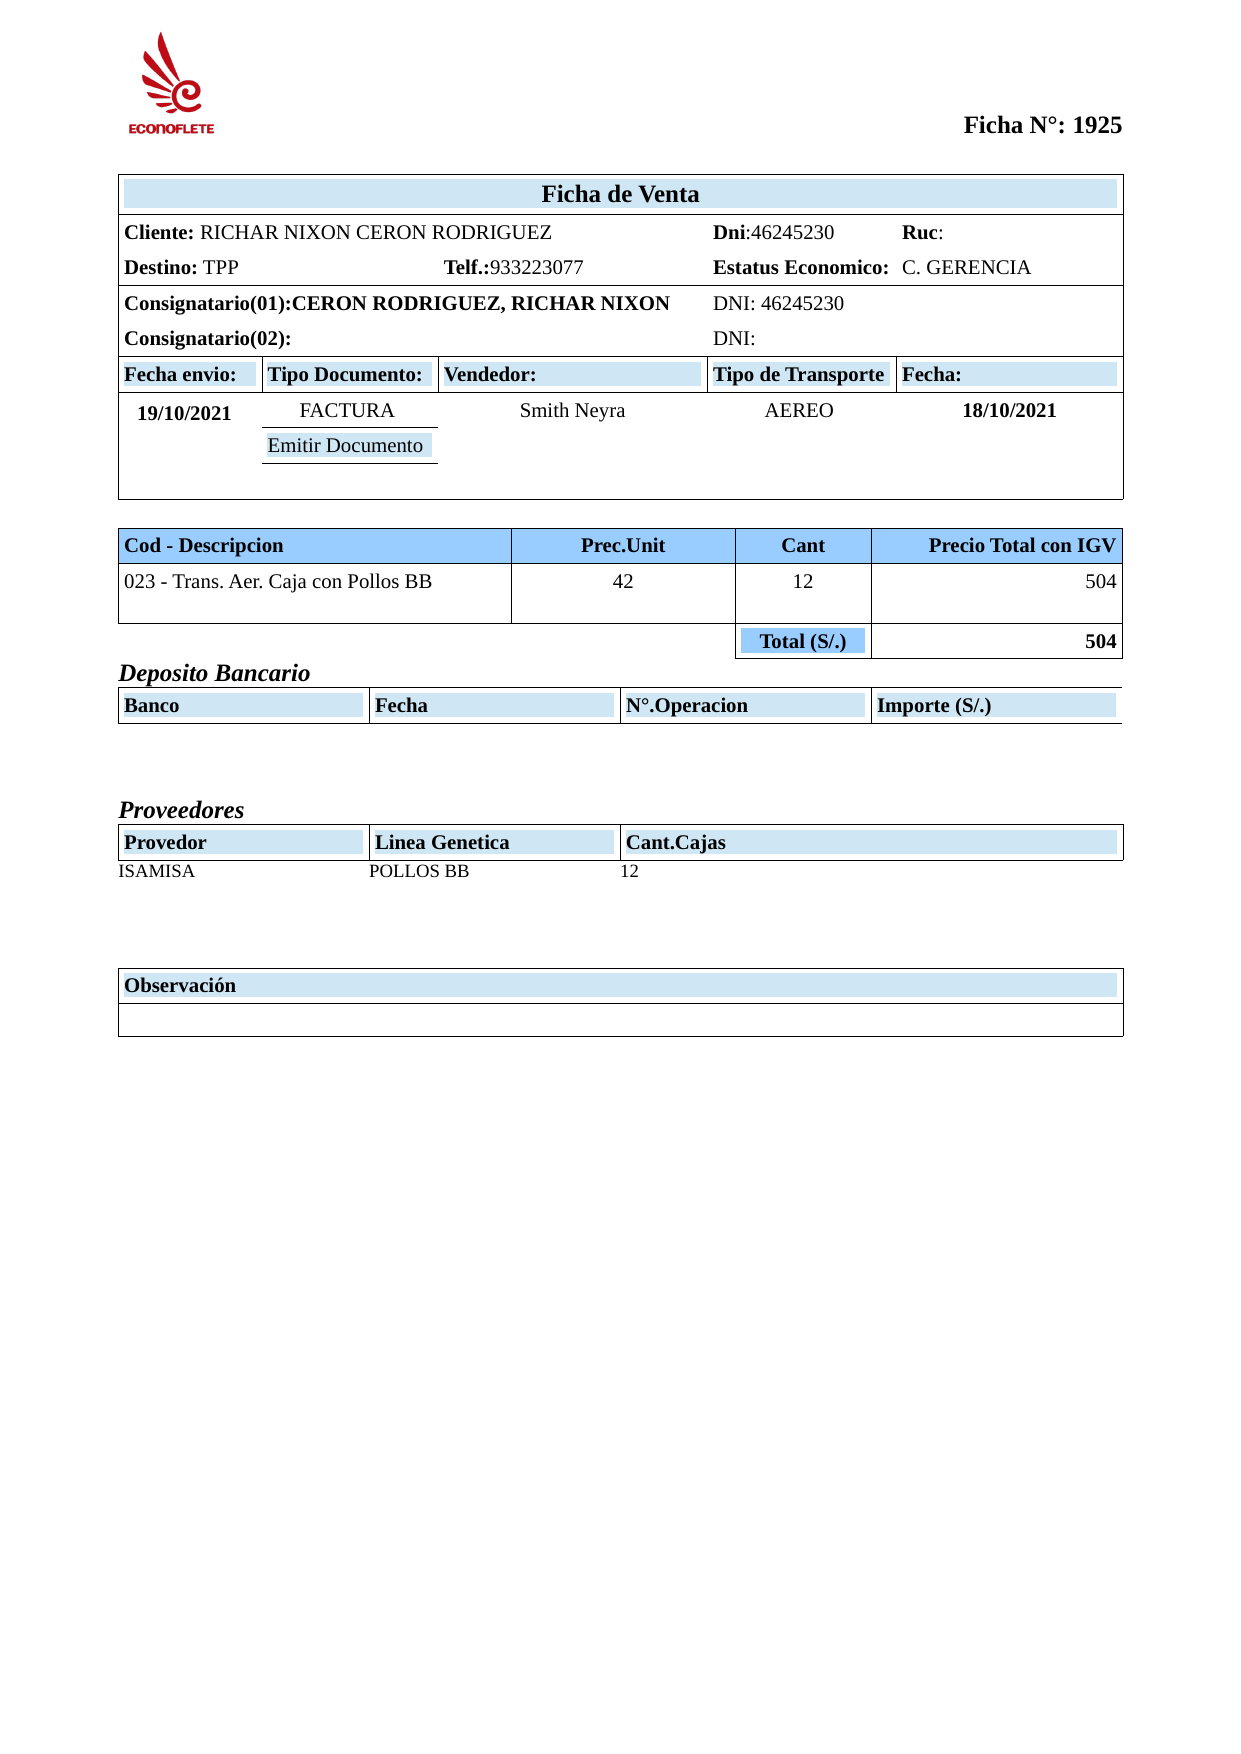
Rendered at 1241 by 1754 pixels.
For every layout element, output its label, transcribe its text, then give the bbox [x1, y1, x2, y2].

table_header Precio Total con IGV [872, 529, 1122, 563]
table_cell 504 [872, 564, 1122, 623]
table_header Importe (S/.) [872, 688, 1122, 723]
table_cell 023 - Trans. Aer. Caja con Pollos BB [119, 564, 511, 623]
table_cell [118, 747, 369, 771]
table_cell [871, 771, 1122, 795]
table_header Observación [119, 969, 1123, 1003]
table_cell Emitir Documento [262, 428, 438, 463]
table_cell [262, 464, 438, 498]
table_cell [369, 946, 620, 967]
table_cell [620, 946, 1123, 967]
table_header Provedor [119, 825, 369, 859]
table_cell [118, 903, 369, 924]
table_header Cod - Descripcion [119, 529, 511, 563]
table_cell Fecha: [897, 357, 1123, 392]
table_cell [871, 724, 1122, 747]
table_cell 42 [512, 564, 735, 623]
table_cell [620, 724, 871, 747]
table_cell Tipo Documento: [263, 357, 438, 392]
table_header Prec.Unit [512, 529, 735, 563]
table_cell [118, 771, 369, 795]
table_cell [620, 924, 1123, 946]
table_header Cant.Cajas [621, 825, 1123, 859]
table_cell [369, 747, 620, 771]
table_cell [118, 724, 369, 747]
table_cell Tipo de Transporte [708, 357, 896, 392]
table_cell 18/10/2021 [896, 393, 1123, 498]
table_cell [511, 624, 735, 658]
table_cell Dni:46245230 [707, 215, 896, 249]
table_cell [620, 881, 1123, 903]
table_cell Consignatario(01):CERON RODRIGUEZ, RICHAR NIXON [119, 286, 707, 321]
table_header Banco [119, 688, 369, 723]
table_cell [369, 881, 620, 903]
table_cell DNI: [707, 321, 1123, 356]
table_cell 12 [620, 861, 1123, 881]
table_cell Fecha envio: [119, 357, 262, 392]
table_cell Vendedor: [439, 357, 707, 392]
text Deposito Bancario [118, 658, 1122, 687]
table_cell FACTURA [262, 393, 438, 427]
table_cell [620, 771, 871, 795]
table_cell Consignatario(02): [119, 321, 707, 356]
table_cell Cliente: RICHAR NIXON CERON RODRIGUEZ [119, 215, 707, 249]
table_header Fecha [370, 688, 620, 723]
table_cell Smith Neyra [438, 393, 707, 498]
table_cell [118, 624, 511, 658]
table_cell 504 [872, 624, 1122, 658]
table_cell Telf.:933223077 [438, 249, 707, 285]
table_cell Estatus Economico: [707, 249, 896, 285]
table_cell [118, 881, 369, 903]
picture [118, 31, 225, 134]
table_cell POLLOS BB [369, 861, 620, 881]
table_cell [871, 747, 1122, 771]
table_cell AEREO [707, 393, 896, 498]
table_cell [118, 924, 369, 946]
table_cell Total (S/.) [736, 624, 871, 658]
table_cell [118, 946, 369, 967]
table_cell 19/10/2021 [119, 393, 262, 498]
table_cell ISAMISA [118, 861, 369, 881]
table_cell C. GERENCIA [896, 249, 1123, 285]
table_header Linea Genetica [370, 825, 620, 859]
table_cell [119, 1004, 1123, 1036]
text Proveedores [118, 795, 1122, 824]
table_cell [620, 903, 1123, 924]
table_cell 12 [736, 564, 871, 623]
table_cell Ruc: [896, 215, 1123, 249]
table_cell [369, 771, 620, 795]
table_cell [369, 903, 620, 924]
table_cell Destino: TPP [119, 249, 438, 285]
table_cell [620, 747, 871, 771]
table_cell [369, 924, 620, 946]
table_header N°.Operacion [621, 688, 871, 723]
table_cell [369, 724, 620, 747]
table_header Cant [736, 529, 871, 563]
table_cell DNI: 46245230 [707, 286, 1123, 321]
table_header Ficha de Venta [119, 175, 1123, 214]
